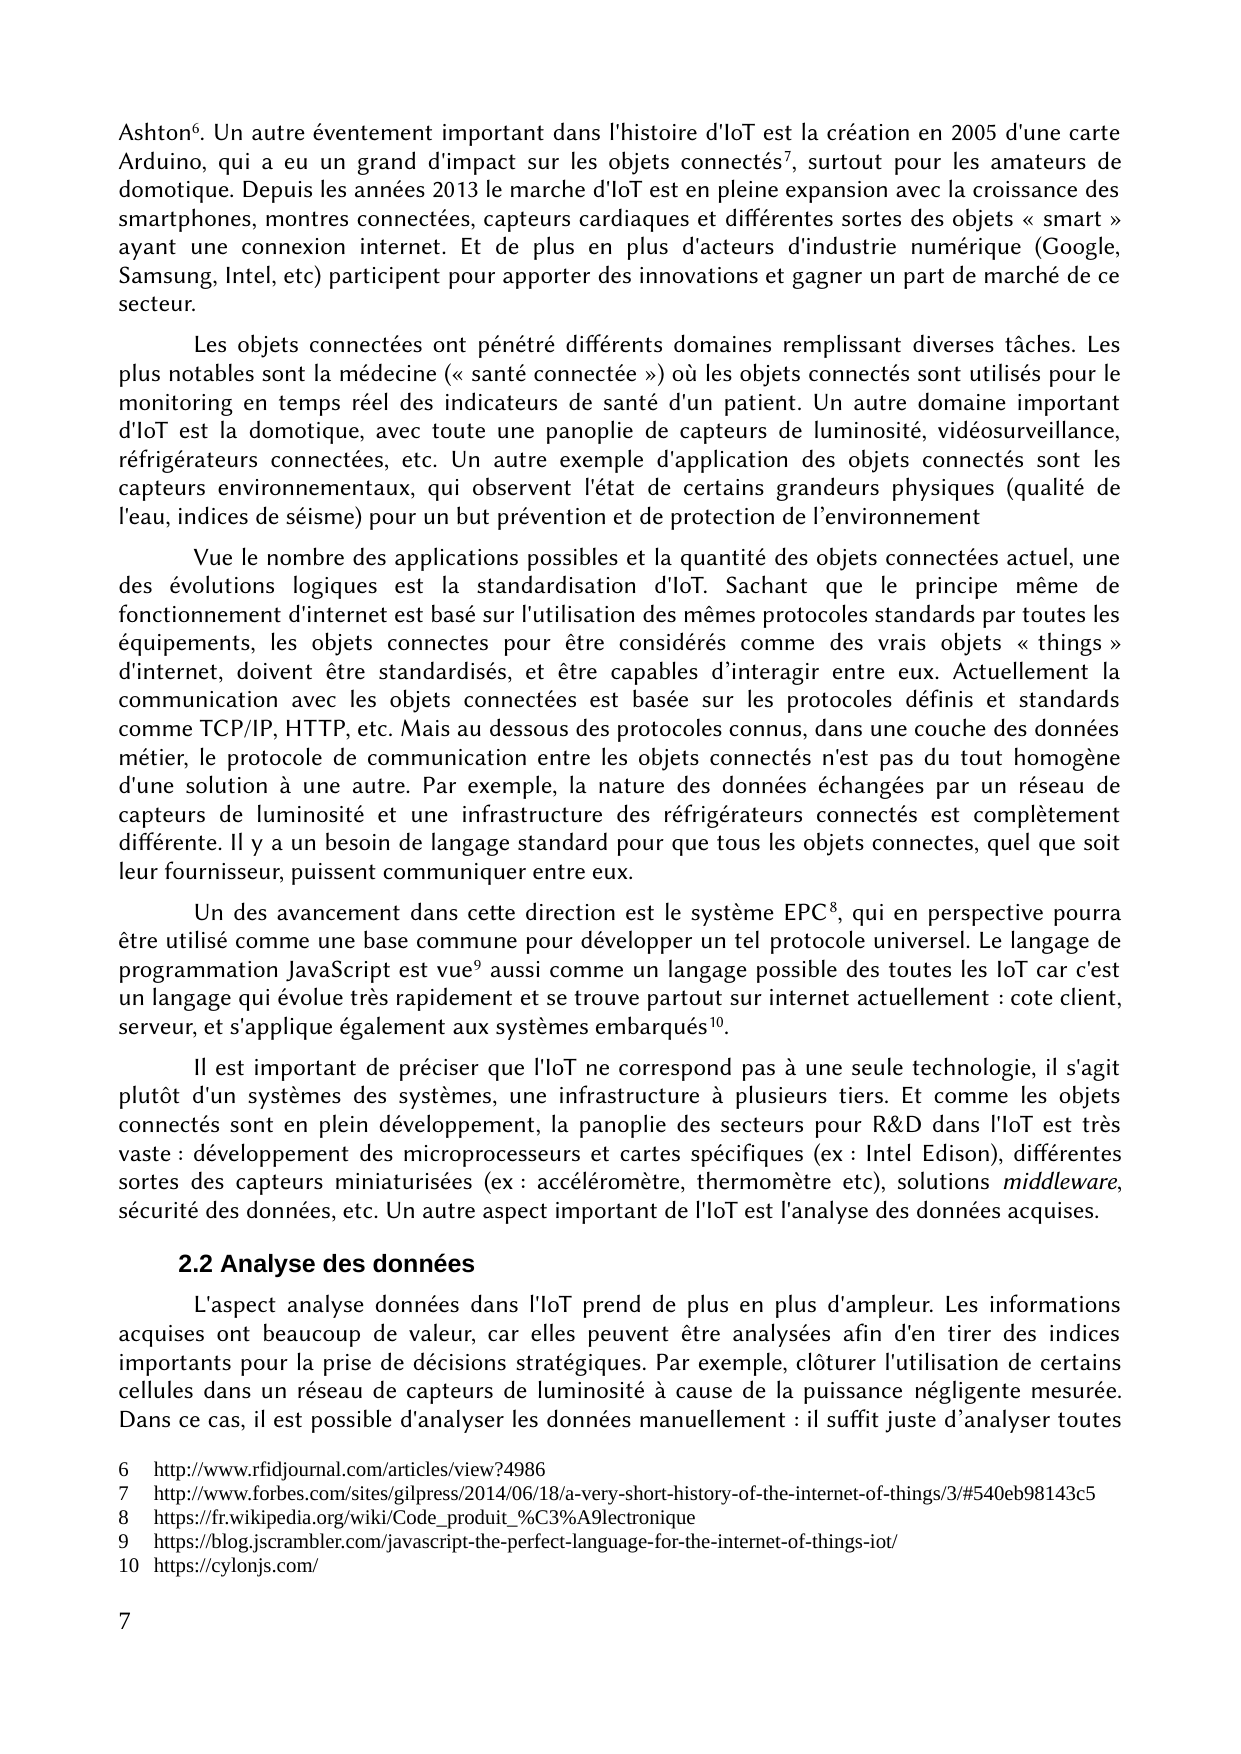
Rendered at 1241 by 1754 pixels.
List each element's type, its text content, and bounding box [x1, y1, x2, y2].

text https://blog.jscrambler.com/javascript-the-perfect-language-for-the-internet-of-things-iot/ [118, 1529, 1122, 1553]
text Un des avancement dans cette direction est le système EPC, qui en perspective pourra être utilisé comme une base commune pour développer un tel protocole universel. Le langage de programmation JavaScript est vue aussi comme un langage possible des toutes les IoT car c'est un langage qui évolue très rapidement et se trouve partout sur internet actuellement : cote client, serveur, et s'applique également aux systèmes embarqués. [118, 898, 1122, 1040]
text http://www.rfidjournal.com/articles/view?4986 [118, 1457, 1122, 1481]
text https://fr.wikipedia.org/wiki/Code_produit_%C3%A9lectronique [118, 1505, 1122, 1529]
text Vue le nombre des applications possibles et la quantité des objets connectées actuel, une des évolutions logiques est la standardisation d'IoT. Sachant que le principe même de fonctionnement d'internet est basé sur l'utilisation des mêmes protocoles standards par toutes les équipements, les objets connectes pour être considérés comme des vrais objets « things » d'internet, doivent être standardisés, et être capables d’interagir entre eux. Actuellement la communication avec les objets connectées est basée sur les protocoles définis et standards comme TCP/IP, HTTP, etc. Mais au dessous des protocoles connus, dans une couche des données métier, le protocole de communication entre les objets connectés n'est pas du tout homogène d'une solution à une autre. Par exemple, la nature des données échangées par un réseau de capteurs de luminosité et une infrastructure des réfrigérateurs connectés est complètement différente. Il y a un besoin de langage standard pour que tous les objets connectes, quel que soit leur fournisseur, puissent communiquer entre eux. [118, 543, 1122, 885]
text https://cylonjs.com/ [118, 1553, 1122, 1577]
text http://www.forbes.com/sites/gilpress/2014/06/18/a-very-short-history-of-the-internet-of-things/3/#540eb98143c5 [118, 1481, 1122, 1505]
text Il est important de préciser que l'IoT ne correspond pas à une seule technologie, il s'agit plutôt d'un systèmes des systèmes, une infrastructure à plusieurs tiers. Et comme les objets connectés sont en plein développement, la panoplie des secteurs pour R&D dans l'IoT est très vaste : développement des microprocesseurs et cartes spécifiques (ex : Intel Edison), différentes sortes des capteurs miniaturisées (ex : accéléromètre, thermomètre etc), solutions middleware, sécurité des données, etc. Un autre aspect important de l'IoT est l'analyse des données acquises. [118, 1053, 1122, 1224]
text Les objets connectées ont pénétré différents domaines remplissant diverses tâches. Les plus notables sont la médecine (« santé connectée ») où les objets connectés sont utilisés pour le monitoring en temps réel des indicateurs de santé d'un patient. Un autre domaine important d'IoT est la domotique, avec toute une panoplie de capteurs de luminosité, vidéosurveillance, réfrigérateurs connectées, etc. Un autre exemple d'application des objets connectés sont les capteurs environnementaux, qui observent l'état de certains grandeurs physiques (qualité de l'eau, indices de séisme) pour un but prévention et de protection de l’environnement [118, 330, 1122, 530]
text Le concept de connexion à internet des équipements électroniques pour fournir certains données est apparu pour la première fois à 1982 à l'Univeristé Carnegie-Mellon (Etats-Unis). Il s’agit d'un bricolage de distributeur de Coca Cola pour sonder à distance (via un réseau APRANET) la présence (ou absence) et la température des bouteilles dans le distributeur. Ensuite, depuis les années 1999 le domaine des objets connectées à commencé à prendre de l'ampleur avec la présentation par Bill Joy d'un protocole de communication D2D (Device to Device) : un réseau de capteurs qui vont « fusionner les systèmes embarqués avec la vie quotidienne ». Durant la même année, le terme « Internet of Things » a été inventé par Kevin Ashton. Un autre éventement important dans l'histoire d'IoT est la création en 2005 d'une carte Arduino, qui a eu un grand d'impact sur les objets connectés, surtout pour les amateurs de domotique. Depuis les années 2013 le marche d'IoT est en pleine expansion avec la croissance des smartphones, montres connectées, capteurs cardiaques et différentes sortes des objets « smart » ayant une connexion internet. Et de plus en plus d'acteurs d'industrie numérique (Google, Samsung, Intel, etc) participent pour apporter des innovations et gagner un part de marché de ce secteur. [118, 118, 1122, 318]
text L'aspect analyse données dans l'IoT prend de plus en plus d'ampleur. Les informations acquises ont beaucoup de valeur, car elles peuvent être analysées afin d'en tirer des indices importants pour la prise de décisions stratégiques. Par exemple, clôturer l'utilisation de certains cellules dans un réseau de capteurs de luminosité à cause de la puissance négligente mesurée. Dans ce cas, il est possible d'analyser les données manuellement : il suffit juste d’analyser toutes [118, 1290, 1122, 1433]
subtitle Analyse des données [118, 1249, 1122, 1278]
